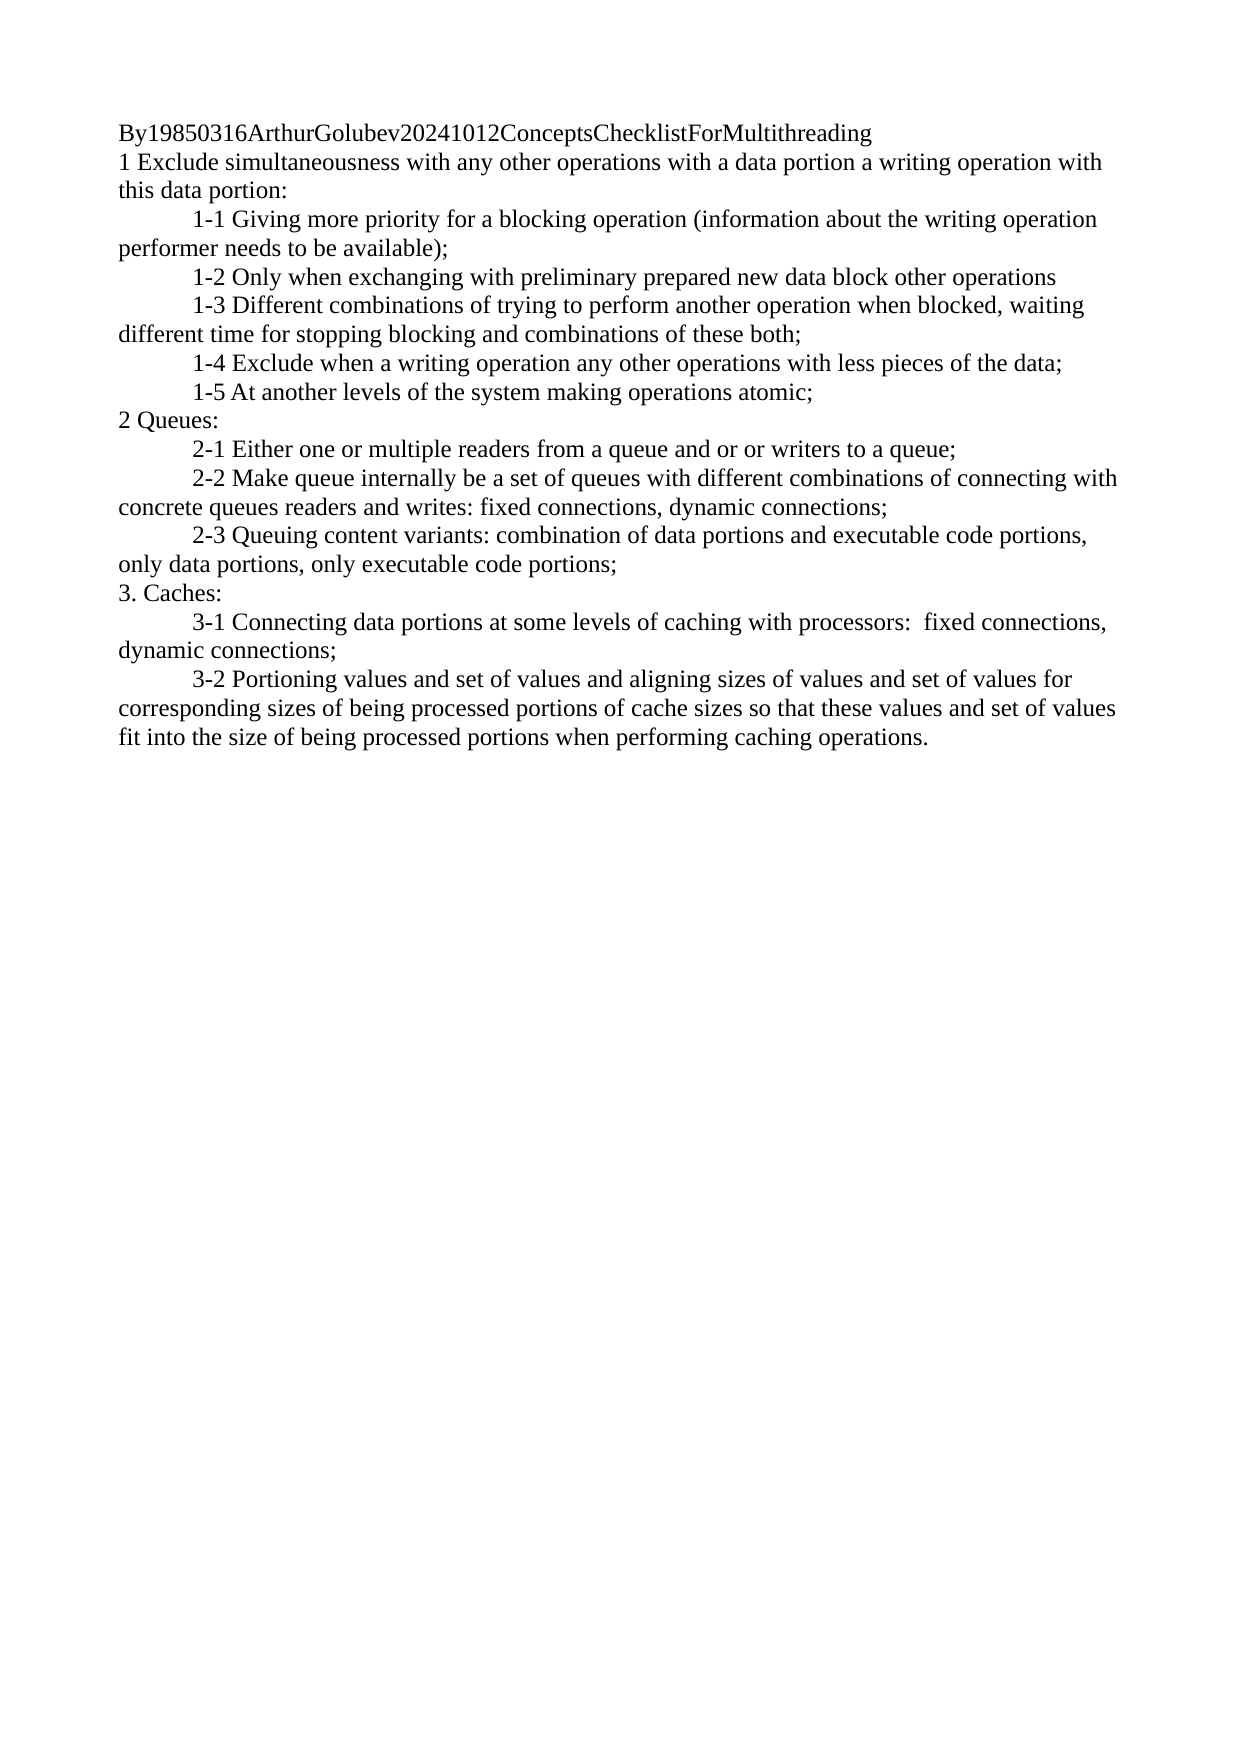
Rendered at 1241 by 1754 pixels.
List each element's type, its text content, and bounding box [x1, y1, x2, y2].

text 1-4 Exclude when a writing operation any other operations with less pieces of the data; [118, 348, 1122, 377]
text 3. Caches: [118, 578, 1122, 607]
text 1-2 Only when exchanging with preliminary prepared new data block other operations [118, 262, 1122, 291]
text 2-1 Either one or multiple readers from a queue and or or writers to a queue; [118, 434, 1122, 463]
text 2 Queues: [118, 406, 1122, 434]
text 1-3 Different combinations of trying to perform another operation when blocked, waiting different time for stopping blocking and combinations of these both; [118, 291, 1122, 348]
text 2-2 Make queue internally be a set of queues with different combinations of connecting with concrete queues readers and writes: fixed connections, dynamic connections; [118, 463, 1122, 521]
text 3-1 Connecting data portions at some levels of caching with processors: fixed connections, dynamic connections; [118, 607, 1122, 664]
text 1 Exclude simultaneousness with any other operations with a data portion a writing operation with this data portion: [118, 147, 1122, 204]
text 1-5 At another levels of the system making operations atomic; [118, 377, 1122, 406]
text 1-1 Giving more priority for a blocking operation (information about the writing operation performer needs to be available); [118, 204, 1122, 262]
text 2-3 Queuing content variants: combination of data portions and executable code portions, only data portions, only executable code portions; [118, 521, 1122, 578]
text By19850316ArthurGolubev20241012ConceptsChecklistForMultithreading [118, 118, 1122, 147]
text 3-2 Portioning values and set of values and aligning sizes of values and set of values for corresponding sizes of being processed portions of cache sizes so that these values and set of values fit into the size of being processed portions when performing caching operations. [118, 664, 1122, 751]
